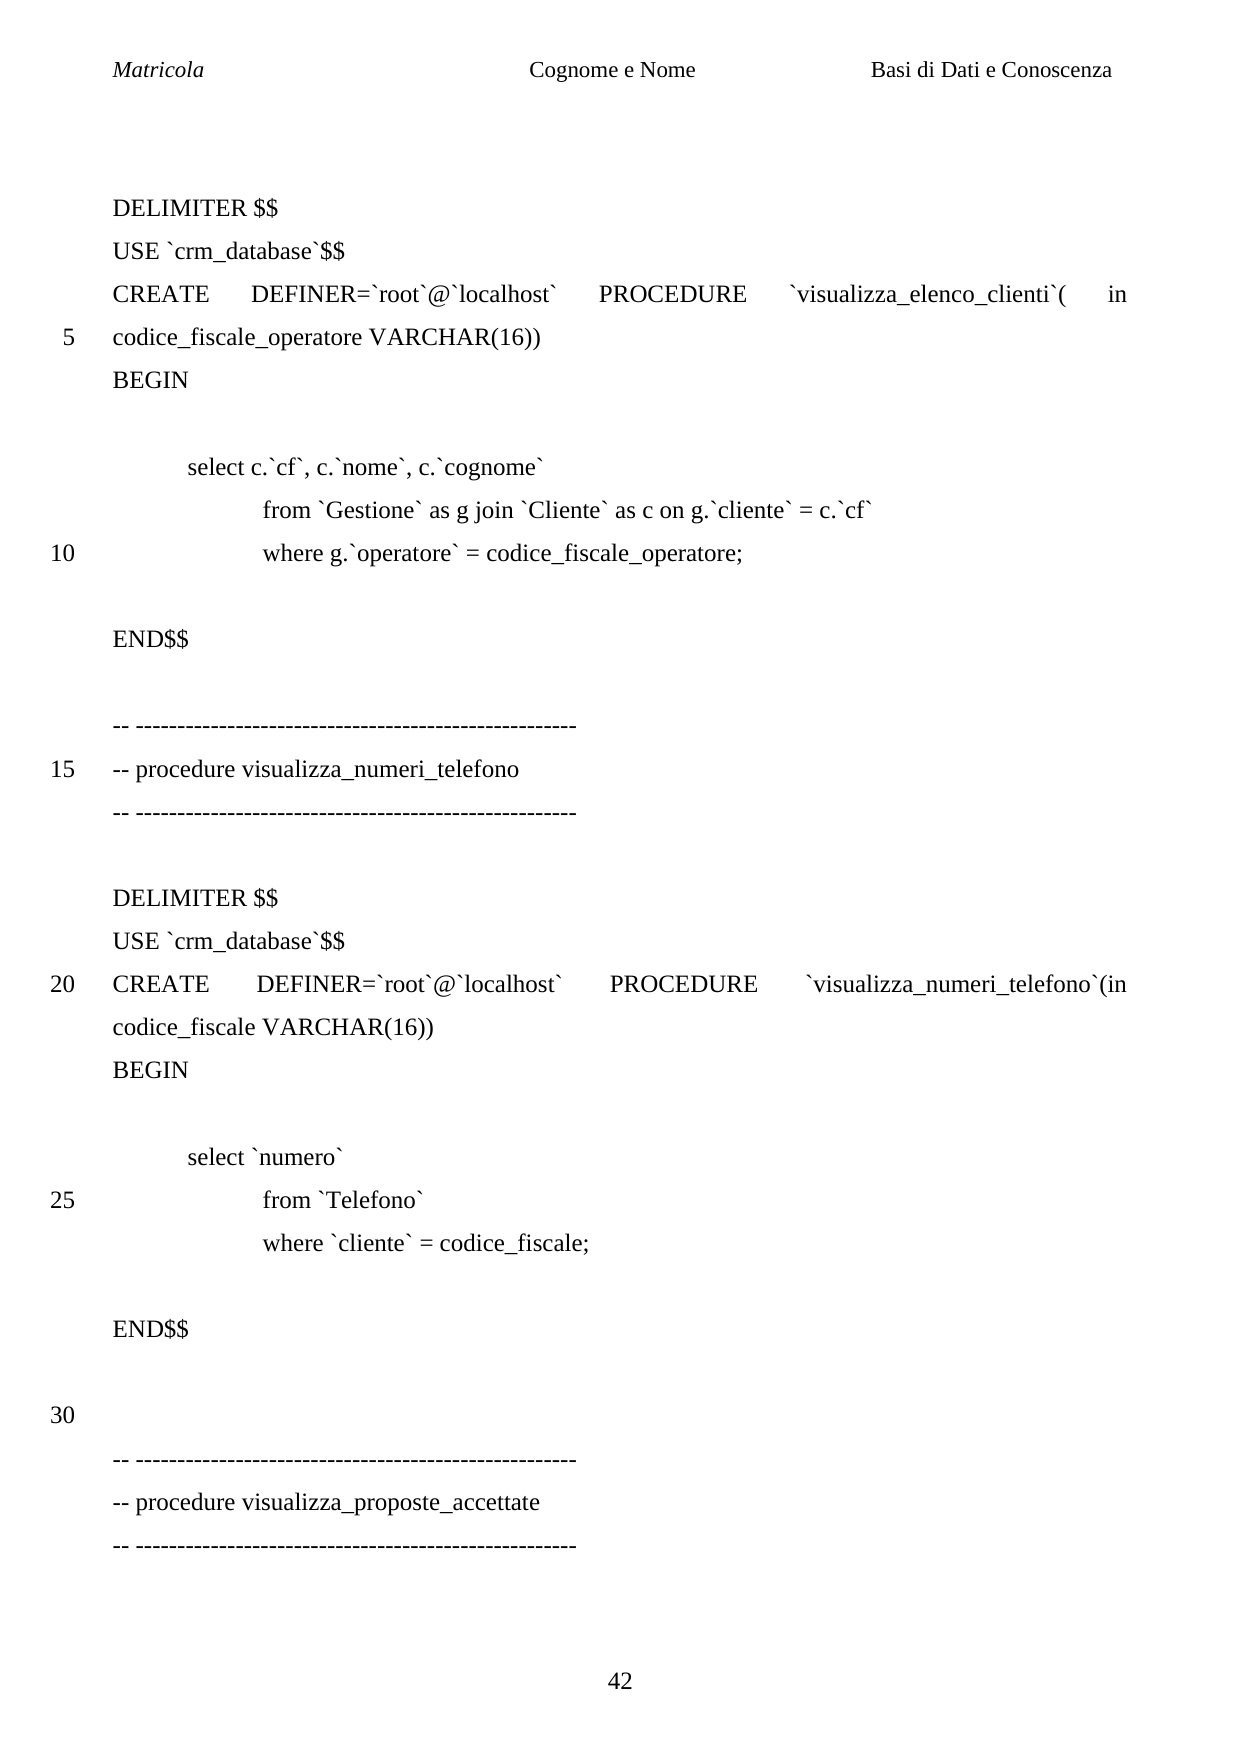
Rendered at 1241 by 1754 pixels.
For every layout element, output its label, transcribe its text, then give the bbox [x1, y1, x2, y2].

text -- ----------------------------------------------------- [112, 797, 1128, 826]
text USE `crm_database`$$ [112, 236, 1128, 265]
text DELIMITER $$ [112, 883, 1128, 912]
text from `Telefono` [112, 1185, 1128, 1214]
text -- ----------------------------------------------------- [112, 1530, 1128, 1559]
text CREATE DEFINER=`root`@`localhost` PROCEDURE `visualizza_numeri_telefono`(in codice_fiscale VARCHAR(16)) [112, 969, 1128, 1041]
text -- procedure visualizza_proposte_accettate [112, 1487, 1128, 1516]
text DELIMITER $$ [112, 193, 1128, 222]
text USE `crm_database`$$ [112, 926, 1128, 955]
text -- ----------------------------------------------------- [112, 1444, 1128, 1472]
text -- procedure visualizza_numeri_telefono [112, 754, 1128, 782]
text END$$ [112, 624, 1128, 653]
text select `numero` [112, 1142, 1128, 1171]
text BEGIN [112, 1056, 1128, 1084]
text select c.`cf`, c.`nome`, c.`cognome` [112, 452, 1128, 481]
text where `cliente` = codice_fiscale; [112, 1228, 1128, 1257]
text END$$ [112, 1314, 1128, 1343]
text from `Gestione` as g join `Cliente` as c on g.`cliente` = c.`cf` [112, 495, 1128, 524]
text -- ----------------------------------------------------- [112, 711, 1128, 739]
text where g.`operatore` = codice_fiscale_operatore; [112, 538, 1128, 567]
text CREATE DEFINER=`root`@`localhost` PROCEDURE `visualizza_elenco_clienti`( in codice_fiscale_operatore VARCHAR(16)) [112, 279, 1128, 351]
text BEGIN [112, 366, 1128, 394]
